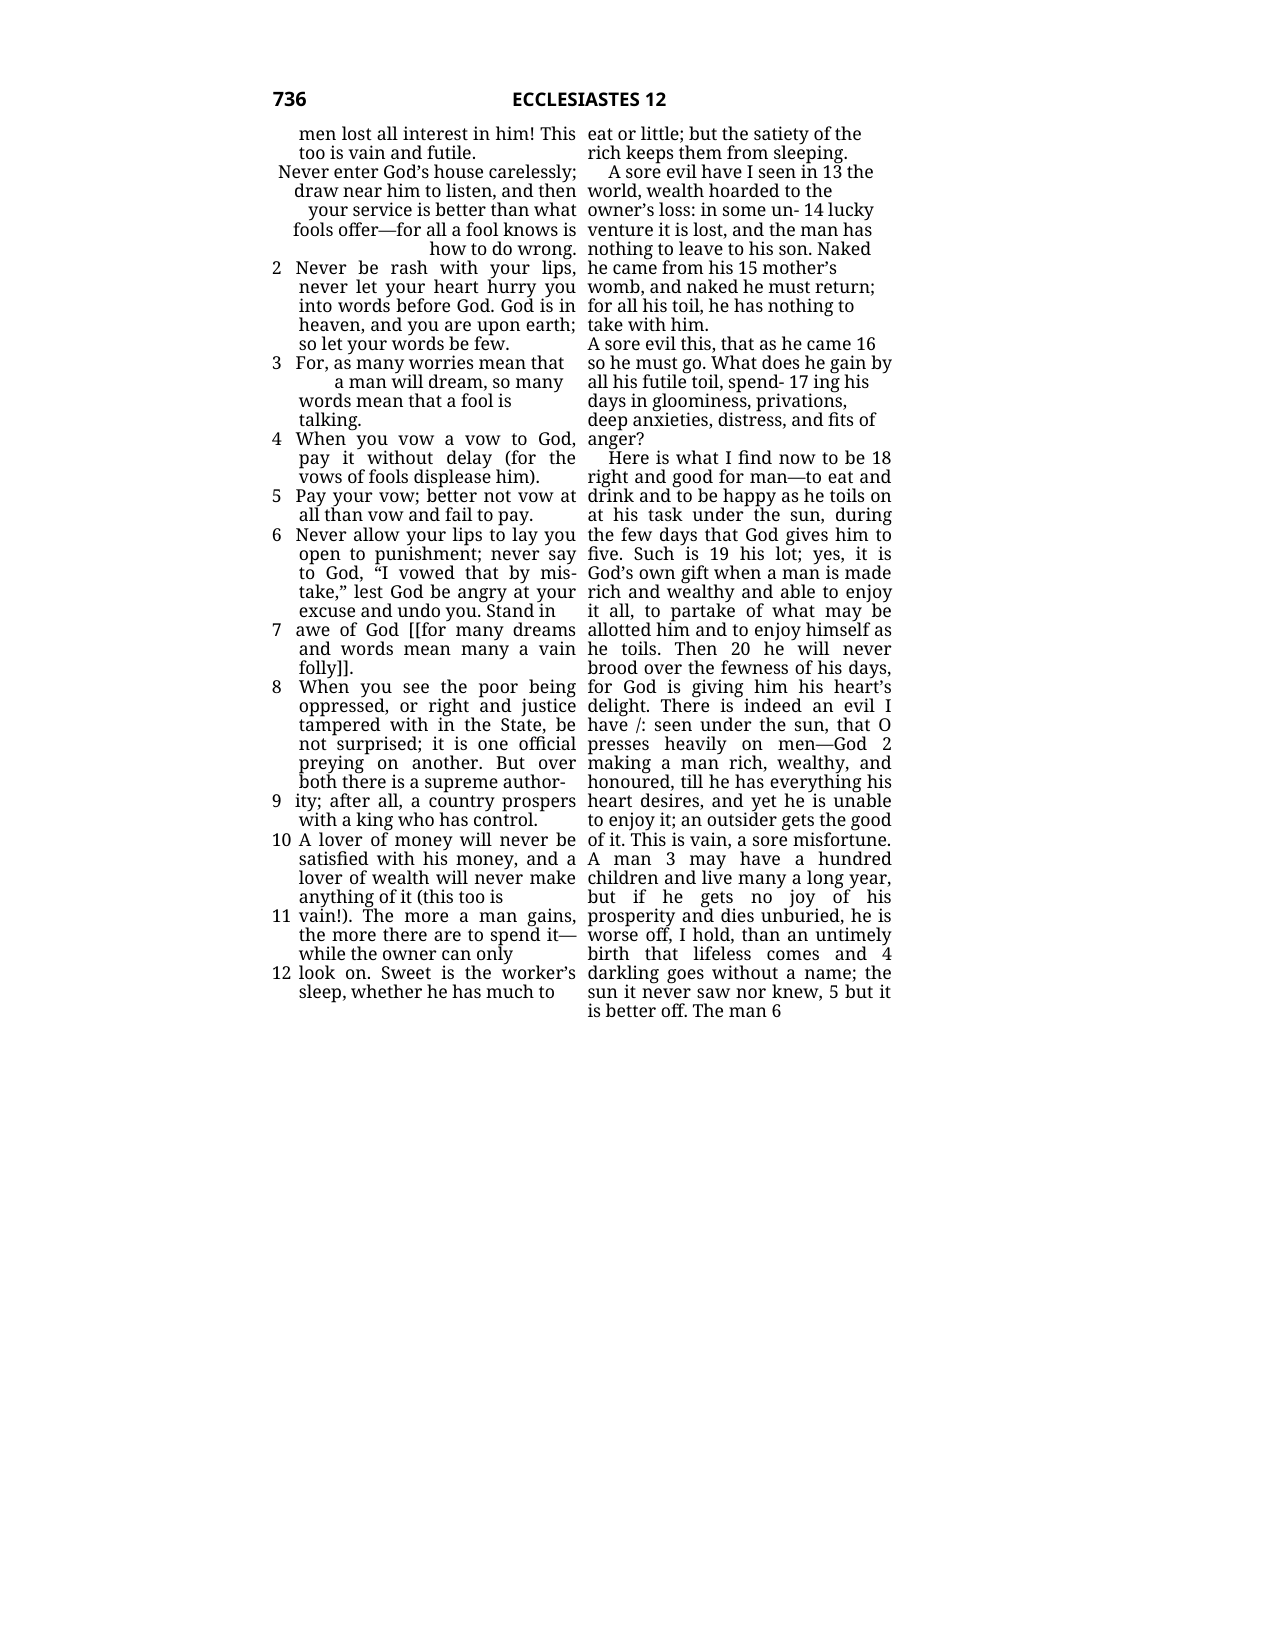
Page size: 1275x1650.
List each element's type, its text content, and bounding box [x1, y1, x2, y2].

text eat or little; but the satiety of the rich keeps them from sleep­ing. [587, 125, 892, 163]
list For, as many worries mean that [272, 354, 577, 373]
list Never allow your lips to lay you open to punishment; never say to God, “I vowed that by mis­take,” lest God be angry at your excuse and undo you. Stand in [272, 526, 577, 621]
list Pay your vow; better not vow at all than vow and fail to pay. [272, 488, 577, 526]
list vain!). The more a man gains, the more there are to spend it—while the owner can only [272, 907, 577, 964]
list men lost all interest in him! This too is vain and futile. [272, 125, 577, 163]
list ity; after all, a country prospers with a king who has control. [272, 793, 577, 831]
list look on. Sweet is the worker’s sleep, whether he has much to [272, 964, 577, 1002]
text Never enter God’s house care­lessly; draw near him to lis­ten, and then your service is bet­ter than what fools offer—for all a fool knows is how to do wrong. [272, 163, 577, 259]
list When you see the poor being oppressed, or right and justice tampered with in the State, be not surprised; it is one official preying on another. But over both there is a supreme author- [272, 678, 577, 793]
text A sore evil this, that as he came 16 so he must go. What does he gain by all his futile toil, spend- 17 ing his days in gloominess, pri­vations, deep anxieties, distress, and fits of anger? [587, 335, 892, 449]
text Here is what I find now to be 18 right and good for man—to eat and drink and to be happy as he toils on at his task under the sun, during the few days that God gives him to five. Such is 19 his lot; yes, it is God’s own gift when a man is made rich and wealthy and able to en­joy it all, to partake of what may be allotted him and to en­joy himself as he toils. Then 20 he will never brood over the fewness of his days, for God is giving him his heart’s delight. There is indeed an evil I have /: seen under the sun, that O presses heavily on men—God 2 making a man rich, wealthy, and honoured, till he has everything his heart desires, and yet he is unable to enjoy it; an outsider gets the good of it. This is vain, a sore misfortune. A man 3 may have a hundred children and live many a long year, but if he gets no joy of his prosperity and dies unburied, he is worse off, I hold, than an untimely birth that lifeless comes and 4 darkling goes without a name; the sun it never saw nor knew, 5 but it is better off. The man 6 [587, 449, 892, 1021]
list A lover of money will never be satisfied with his money, and a lover of wealth will never make anything of it (this too is [272, 831, 577, 907]
list awe of God [[for many dreams and words mean many a vain folly]]. [272, 621, 577, 678]
list When you vow a vow to God, pay it without delay (for the vows of fools displease him). [272, 430, 577, 488]
list Never be rash with your lips, never let your heart hurry you into words before God. God is in heaven, and you are upon earth; so let your words be few. [272, 259, 577, 354]
text A sore evil have I seen in 13 the world, wealth hoarded to the owner’s loss: in some un- 14 lucky venture it is lost, and the man has nothing to leave to his son. Naked he came from his 15 mother’s womb, and naked he must return; for all his toil, he has nothing to take with him. [587, 163, 892, 335]
text a man will dream, so many words mean that a fool is talking. [299, 373, 577, 430]
